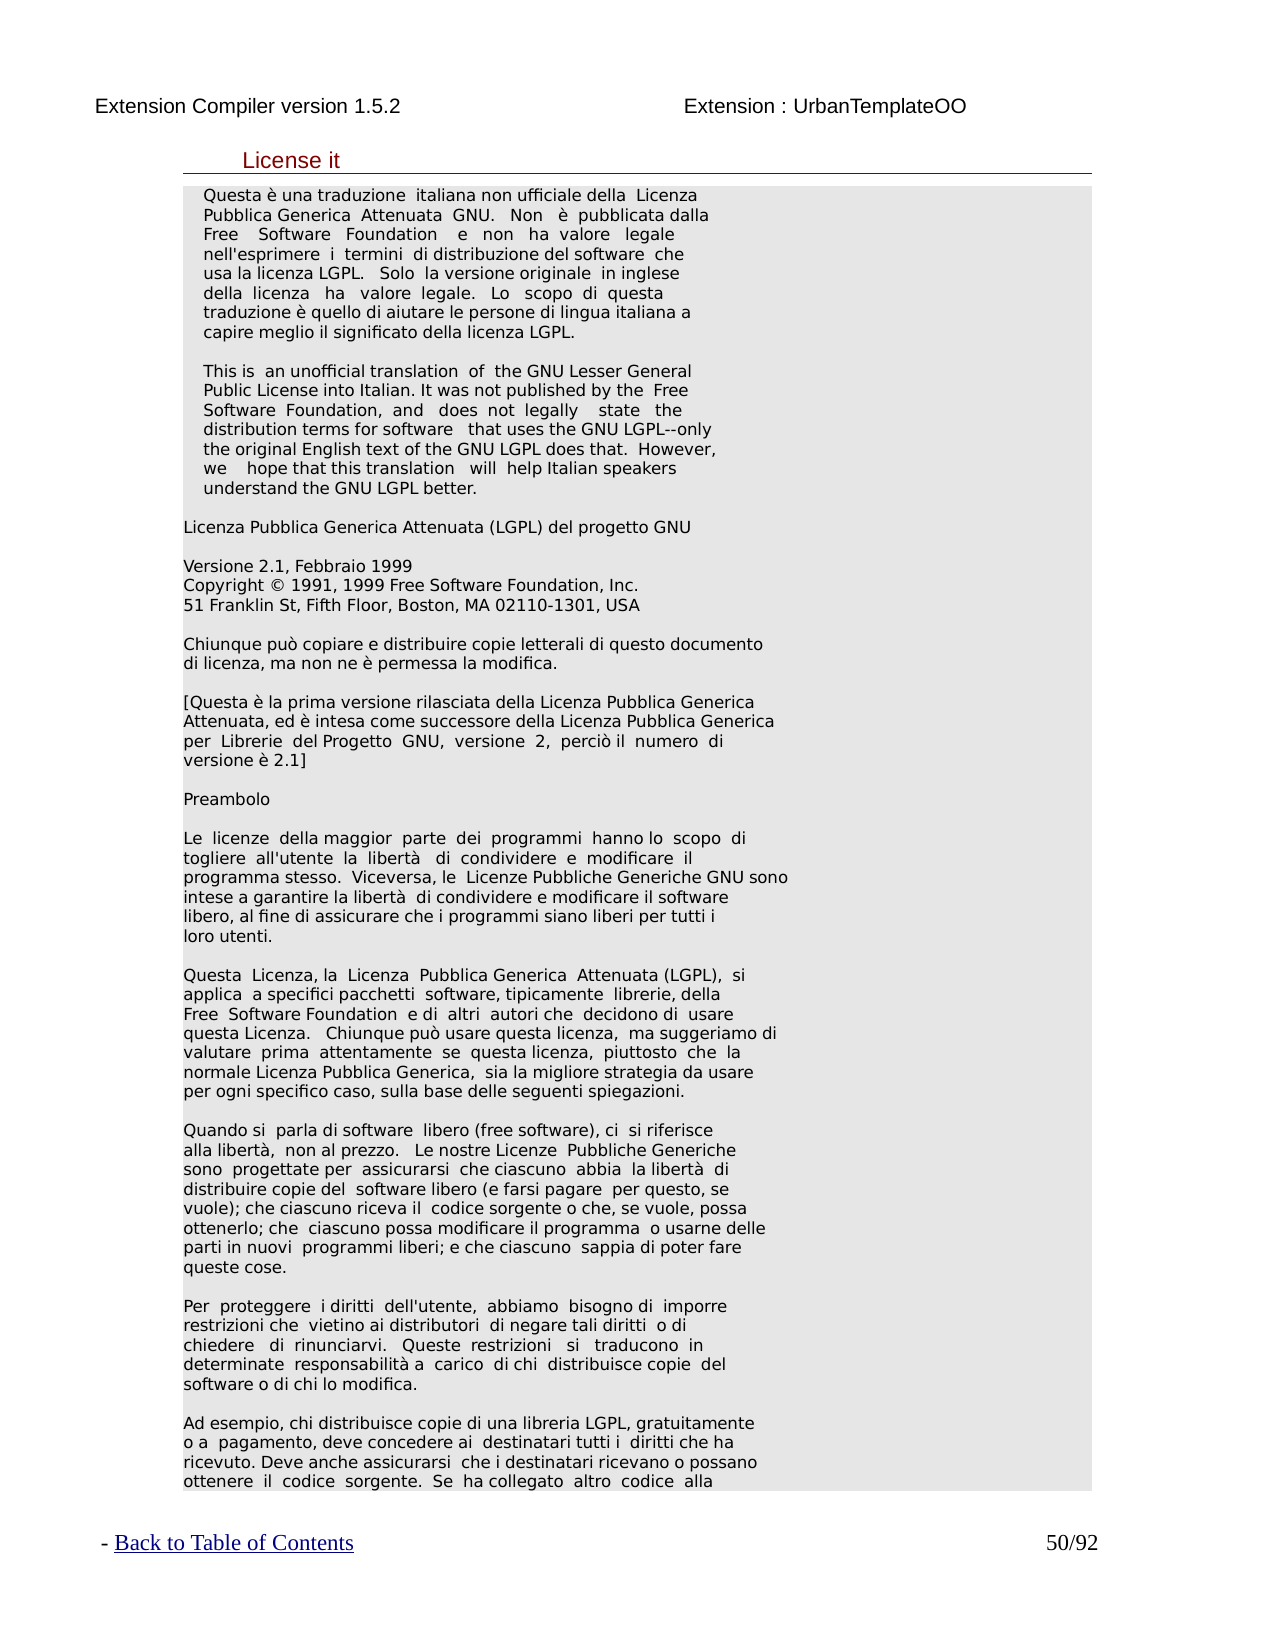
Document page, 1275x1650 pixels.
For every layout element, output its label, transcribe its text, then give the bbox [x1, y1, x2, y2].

text Free Software Foundation e non ha valore legale [183, 225, 1092, 245]
text Attenuata, ed è intesa come successore della Licenza Pubblica Generica [183, 712, 1092, 732]
text per ogni specifico caso, sulla base delle seguenti spiegazioni. [183, 1082, 1092, 1102]
text Questa Licenza, la Licenza Pubblica Generica Attenuata (LGPL), si [183, 966, 1092, 985]
text alla libertà, non al prezzo. Le nostre Licenze Pubbliche Generiche [183, 1141, 1092, 1160]
text Pubblica Generica Attenuata GNU. Non è pubblicata dalla [183, 206, 1092, 225]
text normale Licenza Pubblica Generica, sia la migliore strategia da usare [183, 1063, 1092, 1082]
text nell'esprimere i termini di distribuzione del software che [183, 245, 1092, 264]
text understand the GNU LGPL better. [183, 478, 1092, 498]
text togliere all'utente la libertà di condividere e modificare il [183, 849, 1092, 868]
text distribution terms for software that uses the GNU LGPL--only [183, 420, 1092, 439]
text usa la licenza LGPL. Solo la versione originale in inglese [183, 264, 1092, 284]
text o a pagamento, deve concedere ai destinatari tutti i diritti che ha [183, 1433, 1092, 1452]
text Copyright © 1991, 1999 Free Software Foundation, Inc. [183, 576, 1092, 595]
text programma stesso. Viceversa, le Licenze Pubbliche Generiche GNU sono [183, 868, 1092, 888]
text loro utenti. [183, 927, 1092, 946]
text chiedere di rinunciarvi. Queste restrizioni si traducono in [183, 1336, 1092, 1355]
text intese a garantire la libertà di condividere e modificare il software [183, 888, 1092, 907]
text Versione 2.1, Febbraio 1999 [183, 556, 1092, 576]
text applica a specifici pacchetti software, tipicamente librerie, della [183, 985, 1092, 1004]
text capire meglio il significato della licenza LGPL. [183, 323, 1092, 342]
text Le licenze della maggior parte dei programmi hanno lo scopo di [183, 829, 1092, 849]
text Ad esempio, chi distribuisce copie di una libreria LGPL, gratuitamente [183, 1413, 1092, 1433]
text per Librerie del Progetto GNU, versione 2, perciò il numero di [183, 732, 1092, 751]
text versione è 2.1] [183, 751, 1092, 771]
text questa Licenza. Chiunque può usare questa licenza, ma suggeriamo di [183, 1024, 1092, 1043]
text Quando si parla di software libero (free software), ci si riferisce [183, 1121, 1092, 1141]
text parti in nuovi programmi liberi; e che ciascuno sappia di poter fare [183, 1238, 1092, 1258]
text restrizioni che vietino ai distributori di negare tali diritti o di [183, 1316, 1092, 1336]
text Public License into Italian. It was not published by the Free [183, 381, 1092, 401]
text Per proteggere i diritti dell'utente, abbiamo bisogno di imporre [183, 1297, 1092, 1316]
text traduzione è quello di aiutare le persone di lingua italiana a [183, 303, 1092, 323]
text Questa è una traduzione italiana non ufficiale della Licenza [183, 186, 1092, 206]
text ottenere il codice sorgente. Se ha collegato altro codice alla [183, 1472, 1092, 1491]
text libero, al fine di assicurare che i programmi siano liberi per tutti i [183, 907, 1092, 927]
text we hope that this translation will help Italian speakers [183, 459, 1092, 478]
text valutare prima attentamente se questa licenza, piuttosto che la [183, 1043, 1092, 1063]
text Chiunque può copiare e distribuire copie letterali di questo documento [183, 634, 1092, 654]
text License it [183, 147, 1092, 173]
text determinate responsabilità a carico di chi distribuisce copie del [183, 1355, 1092, 1374]
text the original English text of the GNU LGPL does that. However, [183, 439, 1092, 459]
text 51 Franklin St, Fifth Floor, Boston, MA 02110-1301, USA [183, 595, 1092, 615]
text di licenza, ma non ne è permessa la modifica. [183, 654, 1092, 673]
text Preambolo [183, 790, 1092, 810]
text Licenza Pubblica Generica Attenuata (LGPL) del progetto GNU [183, 517, 1092, 537]
text ottenerlo; che ciascuno possa modificare il programma o usarne delle [183, 1219, 1092, 1238]
text distribuire copie del software libero (e farsi pagare per questo, se [183, 1180, 1092, 1199]
text queste cose. [183, 1258, 1092, 1277]
text vuole); che ciascuno riceva il codice sorgente o che, se vuole, possa [183, 1199, 1092, 1219]
text Software Foundation, and does not legally state the [183, 401, 1092, 420]
text della licenza ha valore legale. Lo scopo di questa [183, 284, 1092, 303]
text ricevuto. Deve anche assicurarsi che i destinatari ricevano o possano [183, 1452, 1092, 1472]
text This is an unofficial translation of the GNU Lesser General [183, 362, 1092, 381]
text [Questa è la prima versione rilasciata della Licenza Pubblica Generica [183, 693, 1092, 712]
text software o di chi lo modifica. [183, 1374, 1092, 1394]
text sono progettate per assicurarsi che ciascuno abbia la libertà di [183, 1160, 1092, 1180]
text Free Software Foundation e di altri autori che decidono di usare [183, 1004, 1092, 1024]
